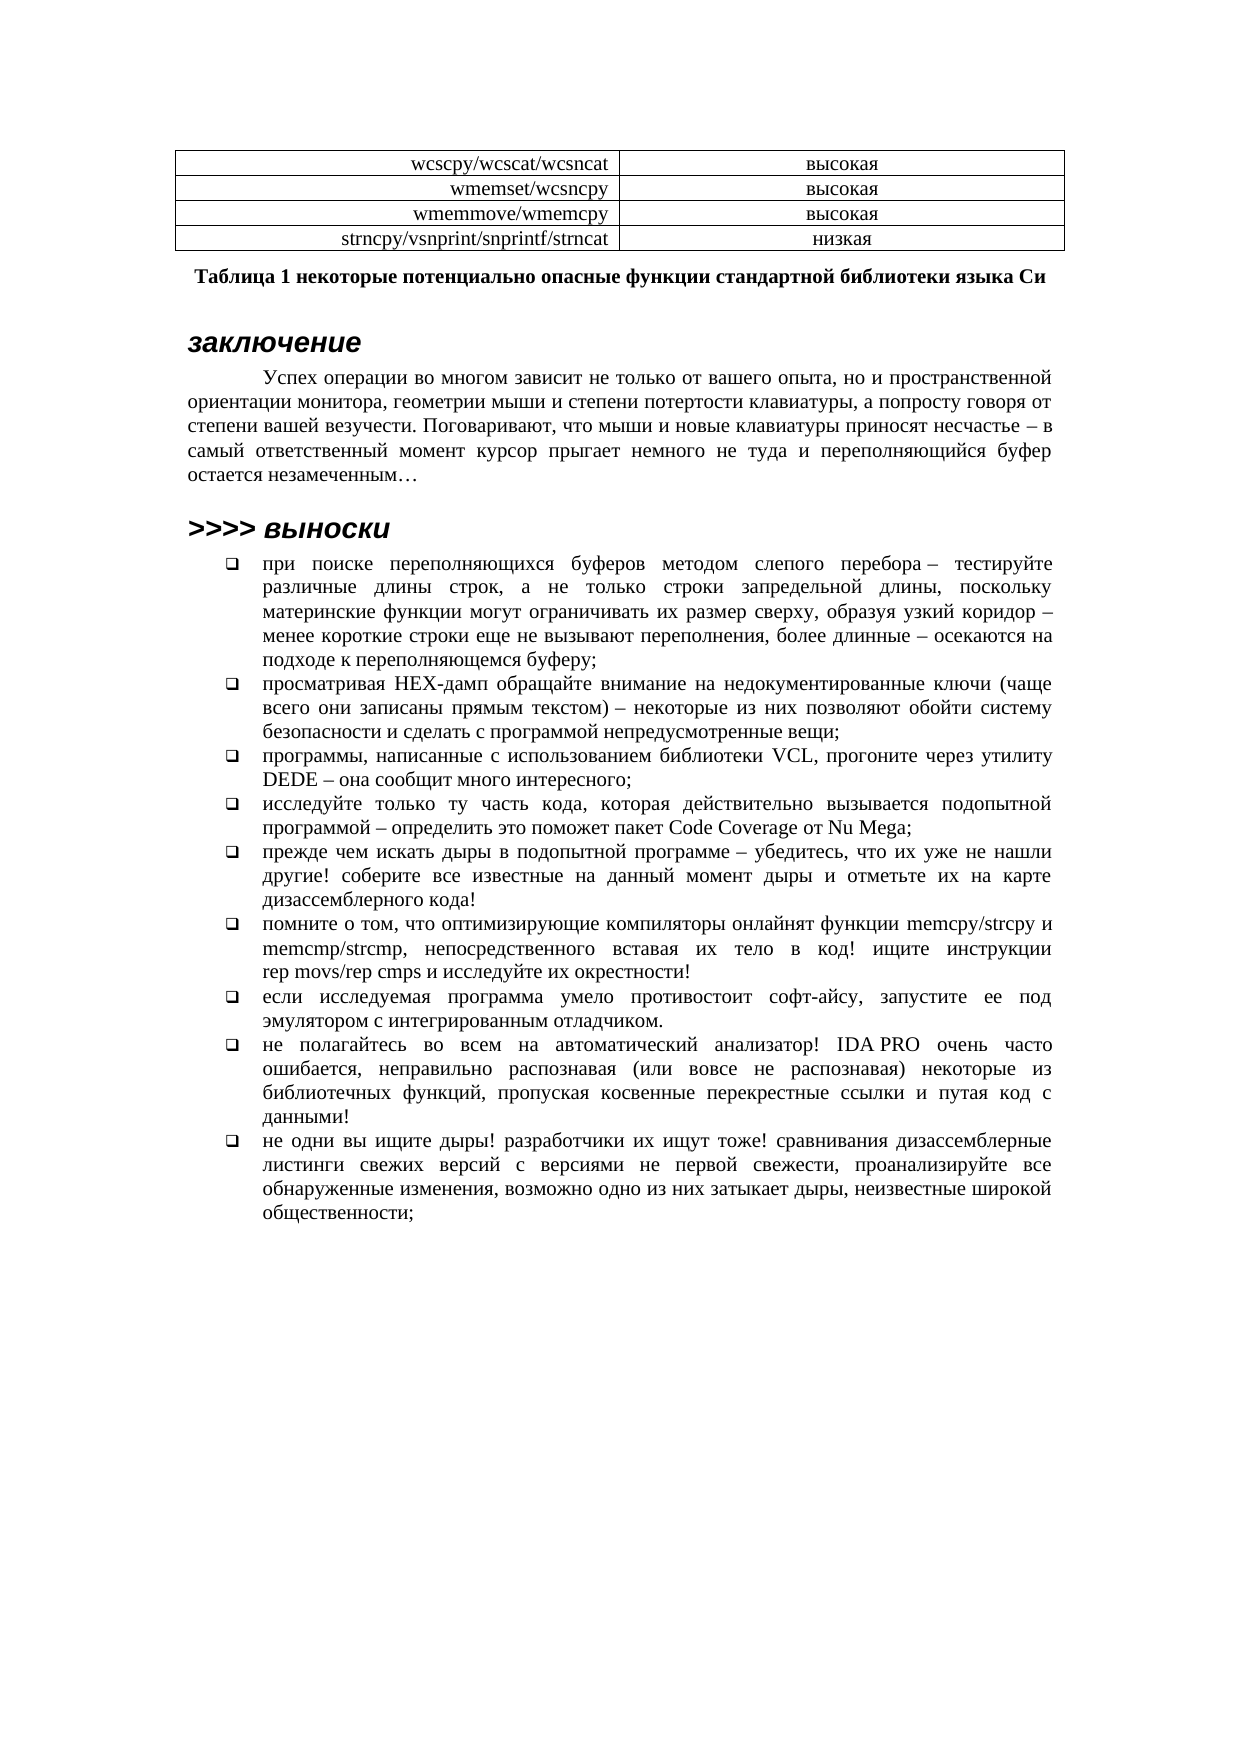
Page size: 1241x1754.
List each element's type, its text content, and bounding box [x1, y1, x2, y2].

table_cell strncpy/vsnprint/snprintf/strncat [176, 226, 619, 250]
subtitle >>>> выноски [187, 511, 1053, 544]
table_cell высокая [620, 201, 1064, 225]
table_cell wcscpy/wcscat/wcsncat [176, 151, 619, 175]
list если исследуемая программа умело противостоит софт-айсу, запустите ее под эмулятором с интегрированным отладчиком. [225, 983, 1053, 1032]
list прежде чем искать дыры в подопытной программе – убедитесь, что их уже не нашли другие! соберите все известные на данный момент дыры и отметьте их на карте дизассемблерного кода! [225, 839, 1053, 911]
list не одни вы ищите дыры! разработчики их ищут тоже! сравнивания дизассемблерные листинги свежих версий с версиями не первой свежести, проанализируйте все обнаруженные изменения, возможно одно из них затыкает дыры, неизвестные широкой общественности; [225, 1128, 1053, 1224]
text Таблица 1 некоторые потенциально опасные функции стандартной библиотеки языка Си [187, 264, 1053, 288]
table_cell низкая [620, 226, 1064, 250]
list помните о том, что оптимизирующие компиляторы онлайнят функции memcpy/strcpy и memcmp/strcmp, непосредственного вставая их тело в код! ищите инструкции rep movs/rep cmps и исследуйте их окрестности! [225, 911, 1053, 983]
list программы, написанные с использованием библиотеки VCL, прогоните через утилиту DEDE – она сообщит много интересного; [225, 743, 1053, 791]
table_cell высокая [620, 176, 1064, 200]
list не полагайтесь во всем на автоматический анализатор! IDA PRO очень часто ошибается, неправильно распознавая (или вовсе не распознавая) некоторые из библиотечных функций, пропуская косвенные перекрестные ссылки и путая код с данными! [225, 1032, 1053, 1128]
list исследуйте только ту часть кода, которая действительно вызывается подопытной программой – определить это поможет пакет Code Coverage от Nu Mega; [225, 791, 1053, 839]
table_cell высокая [620, 151, 1064, 175]
text Успех операции во многом зависит не только от вашего опыта, но и пространственной ориентации монитора, геометрии мыши и степени потертости клавиатуры, а попросту говоря от степени вашей везучести. Поговаривают, что мыши и новые клавиатуры приносят несчастье – в самый ответственный момент курсор прыгает немного не туда и переполняющийся буфер остается незамеченным… [187, 365, 1053, 486]
subtitle заключение [187, 326, 1053, 359]
table_cell wmemset/wcsncpy [176, 176, 619, 200]
list просматривая HEX-дамп обращайте внимание на недокументированные ключи (чаще всего они записаны прямым текстом) – некоторые из них позволяют обойти систему безопасности и сделать с программой непредусмотренные вещи; [225, 671, 1053, 743]
list при поиске переполняющихся буферов методом слепого перебора – тестируйте различные длины строк, а не только строки запредельной длины, поскольку материнские функции могут ограничивать их размер сверху, образуя узкий коридор – менее короткие строки еще не вызывают переполнения, более длинные – осекаются на подходе к переполняющемся буферу; [225, 550, 1053, 671]
table_cell wmemmove/wmemcpy [176, 201, 619, 225]
